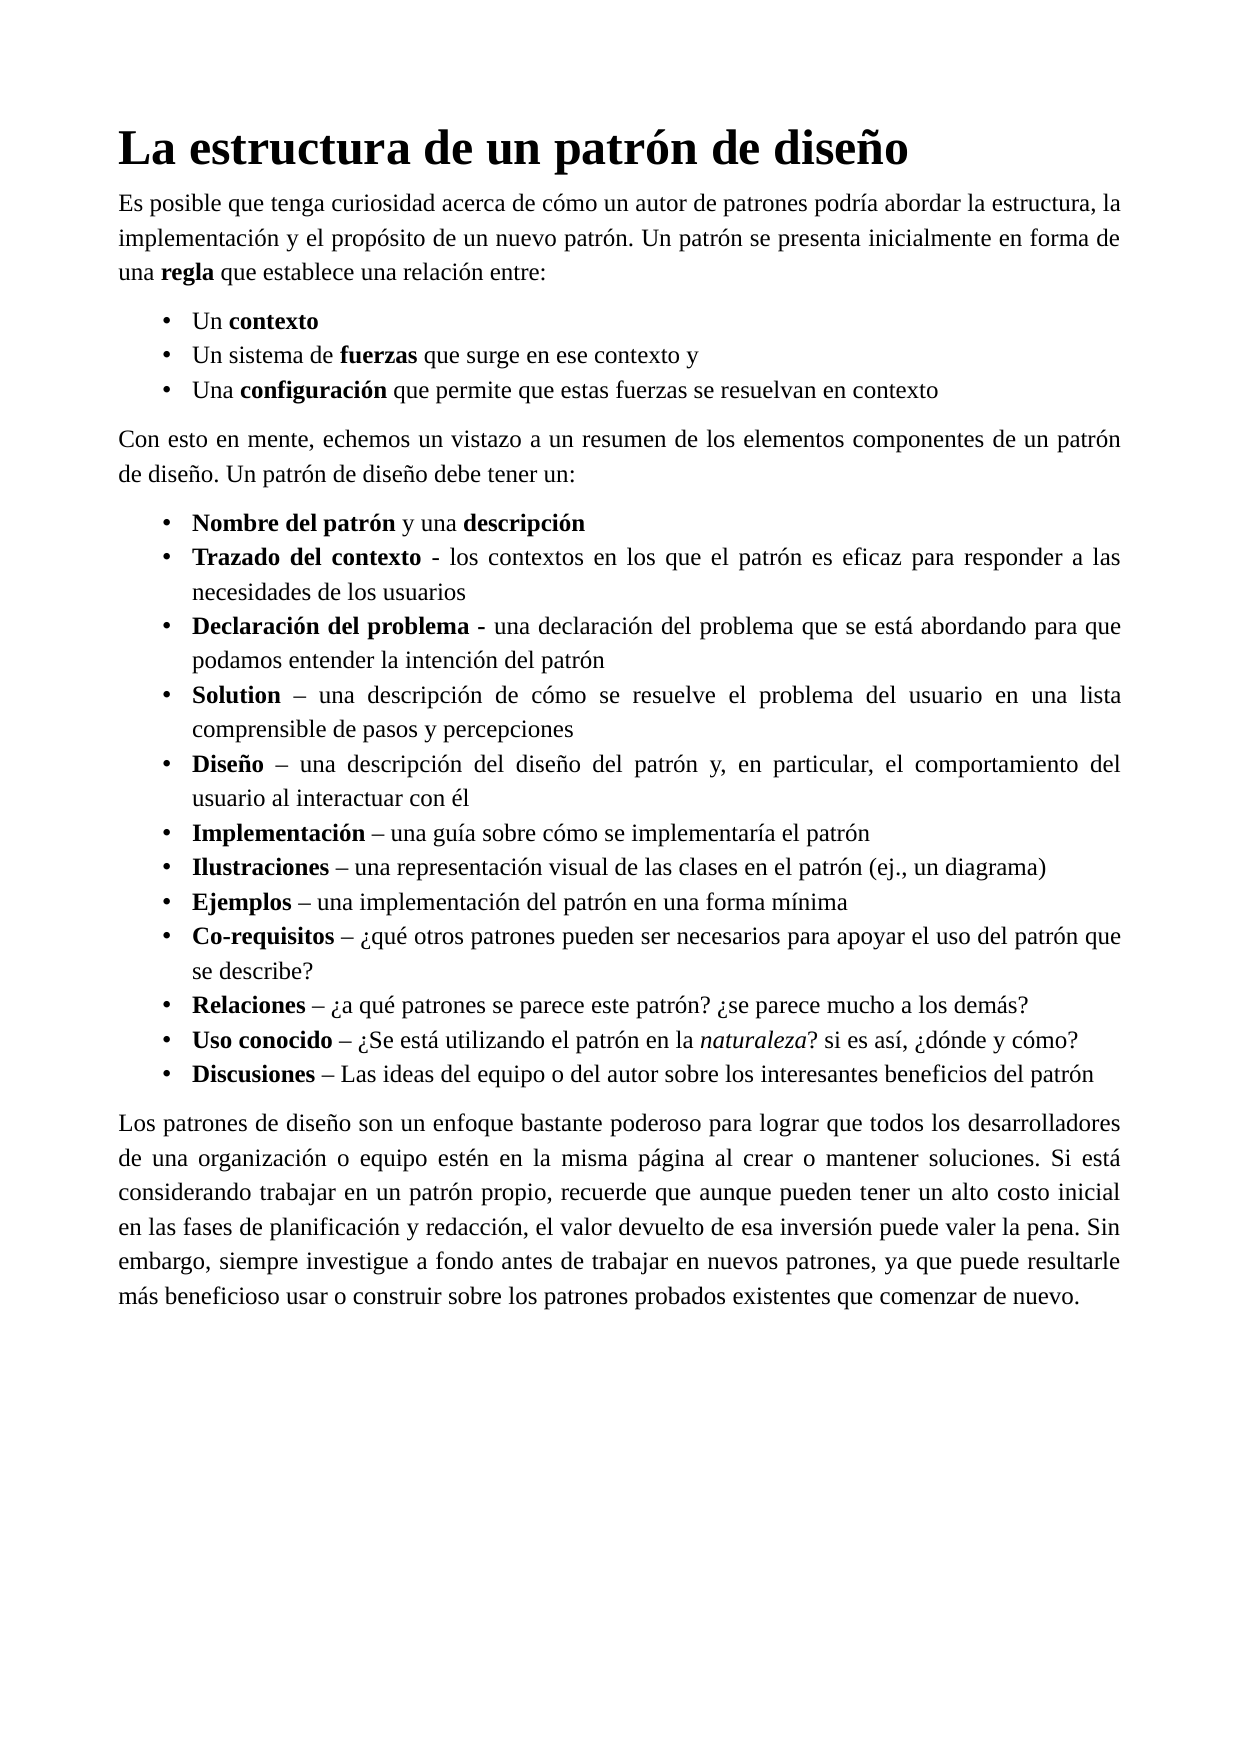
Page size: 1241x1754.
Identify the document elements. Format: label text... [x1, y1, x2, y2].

list Ilustraciones – una representación visual de las clases en el patrón (ej., un diagrama) [162, 852, 1122, 881]
subtitle La estructura de un patrón de diseño [118, 118, 1122, 176]
list Implementación – una guía sobre cómo se implementaría el patrón [162, 818, 1122, 847]
list Trazado del contexto - los contextos en los que el patrón es eficaz para responder a las necesidades de los usuarios [162, 542, 1122, 605]
list Una configuración que permite que estas fuerzas se resuelvan en contexto [162, 375, 1122, 404]
list Diseño – una descripción del diseño del patrón y, en particular, el comportamiento del usuario al interactuar con él [162, 749, 1122, 812]
list Discusiones – Las ideas del equipo o del autor sobre los interesantes beneficios del patrón [162, 1059, 1122, 1088]
list Un contexto [162, 306, 1122, 335]
list Uso conocido – ¿Se está utilizando el patrón en la naturaleza? si es así, ¿dónde y cómo? [162, 1025, 1122, 1054]
list Un sistema de fuerzas que surge en ese contexto y [162, 341, 1122, 369]
list Solution – una descripción de cómo se resuelve el problema del usuario en una lista comprensible de pasos y percepciones [162, 680, 1122, 743]
list Ejemplos – una implementación del patrón en una forma mínima [162, 887, 1122, 916]
list Nombre del patrón y una descripción [162, 508, 1122, 536]
list Co-requisitos – ¿qué otros patrones pueden ser necesarios para apoyar el uso del patrón que se describe? [162, 921, 1122, 985]
text Con esto en mente, echemos un vistazo a un resumen de los elementos componentes de un patrón de diseño. Un patrón de diseño debe tener un: [118, 424, 1122, 487]
text Es posible que tenga curiosidad acerca de cómo un autor de patrones podría abordar la estructura, la implementación y el propósito de un nuevo patrón. Un patrón se presenta inicialmente en forma de una regla que establece una relación entre: [118, 188, 1122, 286]
text Los patrones de diseño son un enfoque bastante poderoso para lograr que todos los desarrolladores de una organización o equipo estén en la misma página al crear o mantener soluciones. Si está considerando trabajar en un patrón propio, recuerde que aunque pueden tener un alto costo inicial en las fases de planificación y redacción, el valor devuelto de esa inversión puede valer la pena. Sin embargo, siempre investigue a fondo antes de trabajar en nuevos patrones, ya que puede resultarle más beneficioso usar o construir sobre los patrones probados existentes que comenzar de nuevo. [118, 1108, 1122, 1309]
list Relaciones – ¿a qué patrones se parece este patrón? ¿se parece mucho a los demás? [162, 990, 1122, 1019]
list Declaración del problema - una declaración del problema que se está abordando para que podamos entender la intención del patrón [162, 611, 1122, 674]
